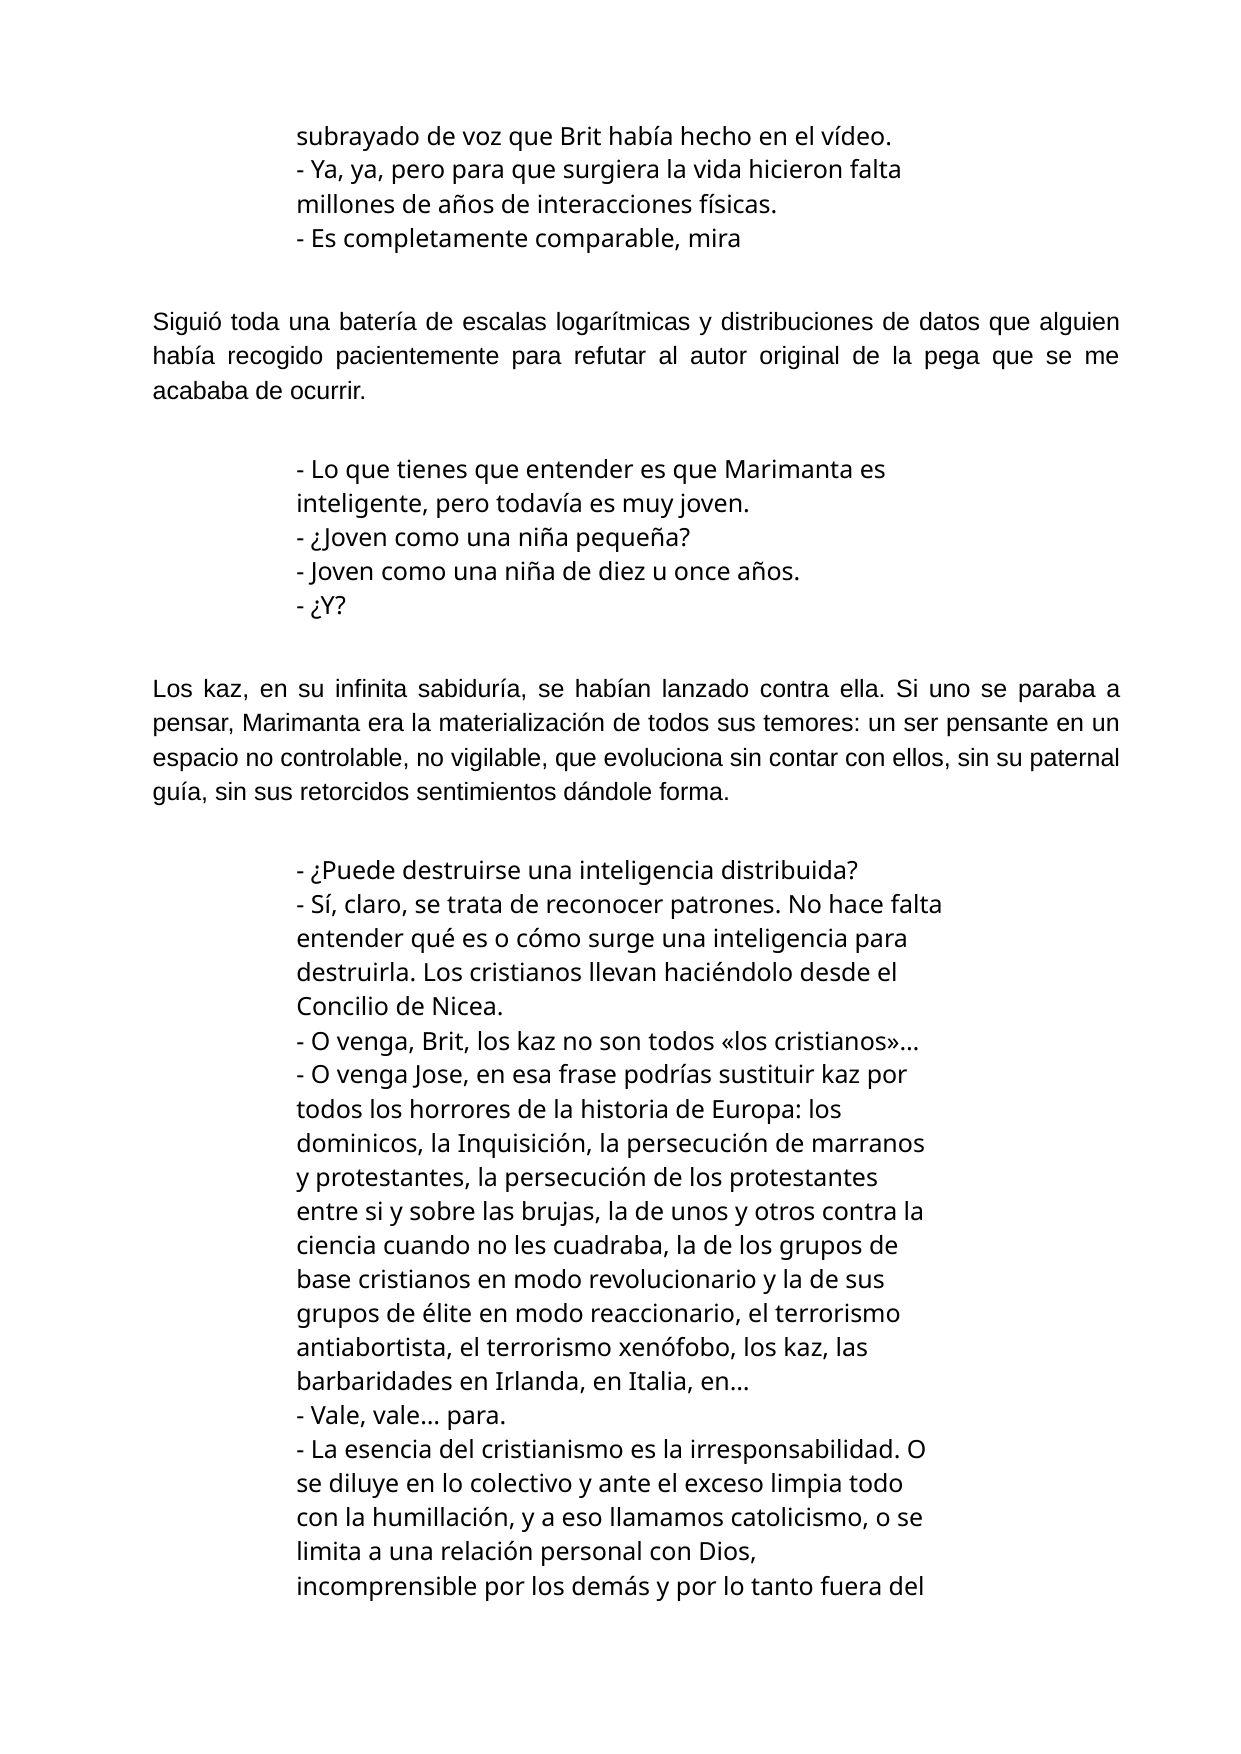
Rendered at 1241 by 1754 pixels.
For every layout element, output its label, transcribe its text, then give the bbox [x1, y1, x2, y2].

text - ¿Puede destruirse una inteligencia distribuida? - Sí, claro, se trata de reconocer patrones. No hace falta entender qué es o cómo surge una inteligencia para destruirla. Los cristianos llevan haciéndolo desde el Concilio de Nicea. - O venga, Brit, los kaz no son todos «los cristianos»… - O venga Jose, en esa frase podrías sustituir kaz por todos los horrores de la historia de Europa: los dominicos, la Inquisición, la persecución de marranos y protestantes, la persecución de los protestantes entre si y sobre las brujas, la de unos y otros contra la ciencia cuando no les cuadraba, la de los grupos de base cristianos en modo revolucionario y la de sus grupos de élite en modo reaccionario, el terrorismo antiabortista, el terrorismo xenófobo, los kaz, las barbaridades en Irlanda, en Italia, en… - Vale, vale… para. - La esencia del cristianismo es la irresponsabilidad. O se diluye en lo colectivo y ante el exceso limpia todo con la humillación, y a eso llamamos catolicismo, o se limita a una relación personal con Dios, incomprensible por los demás y por lo tanto fuera del [296, 853, 944, 1602]
text Siguió toda una batería de escalas logarítmicas y distribuciones de datos que alguien había recogido pacientemente para refutar al autor original de la pega que se me acababa de ocurrir. [152, 301, 1122, 404]
text subrayado de voz que Brit había hecho en el vídeo. - Ya, ya, pero para que surgiera la vida hicieron falta millones de años de interacciones físicas. - Es completamente comparable, mira [296, 118, 944, 254]
text - Lo que tienes que entender es que Marimanta es inteligente, pero todavía es muy joven. - ¿Joven como una niña pequeña? - Joven como una niña de diez u once años. - ¿Y? [296, 451, 944, 622]
text Los kaz, en su infinita sabiduría, se habían lanzado contra ella. Si uno se paraba a pensar, Marimanta era la materialización de todos sus temores: un ser pensante en un espacio no controlable, no vigilable, que evoluciona sin contar con ellos, sin su paternal guía, sin sus retorcidos sentimientos dándole forma. [152, 668, 1122, 806]
